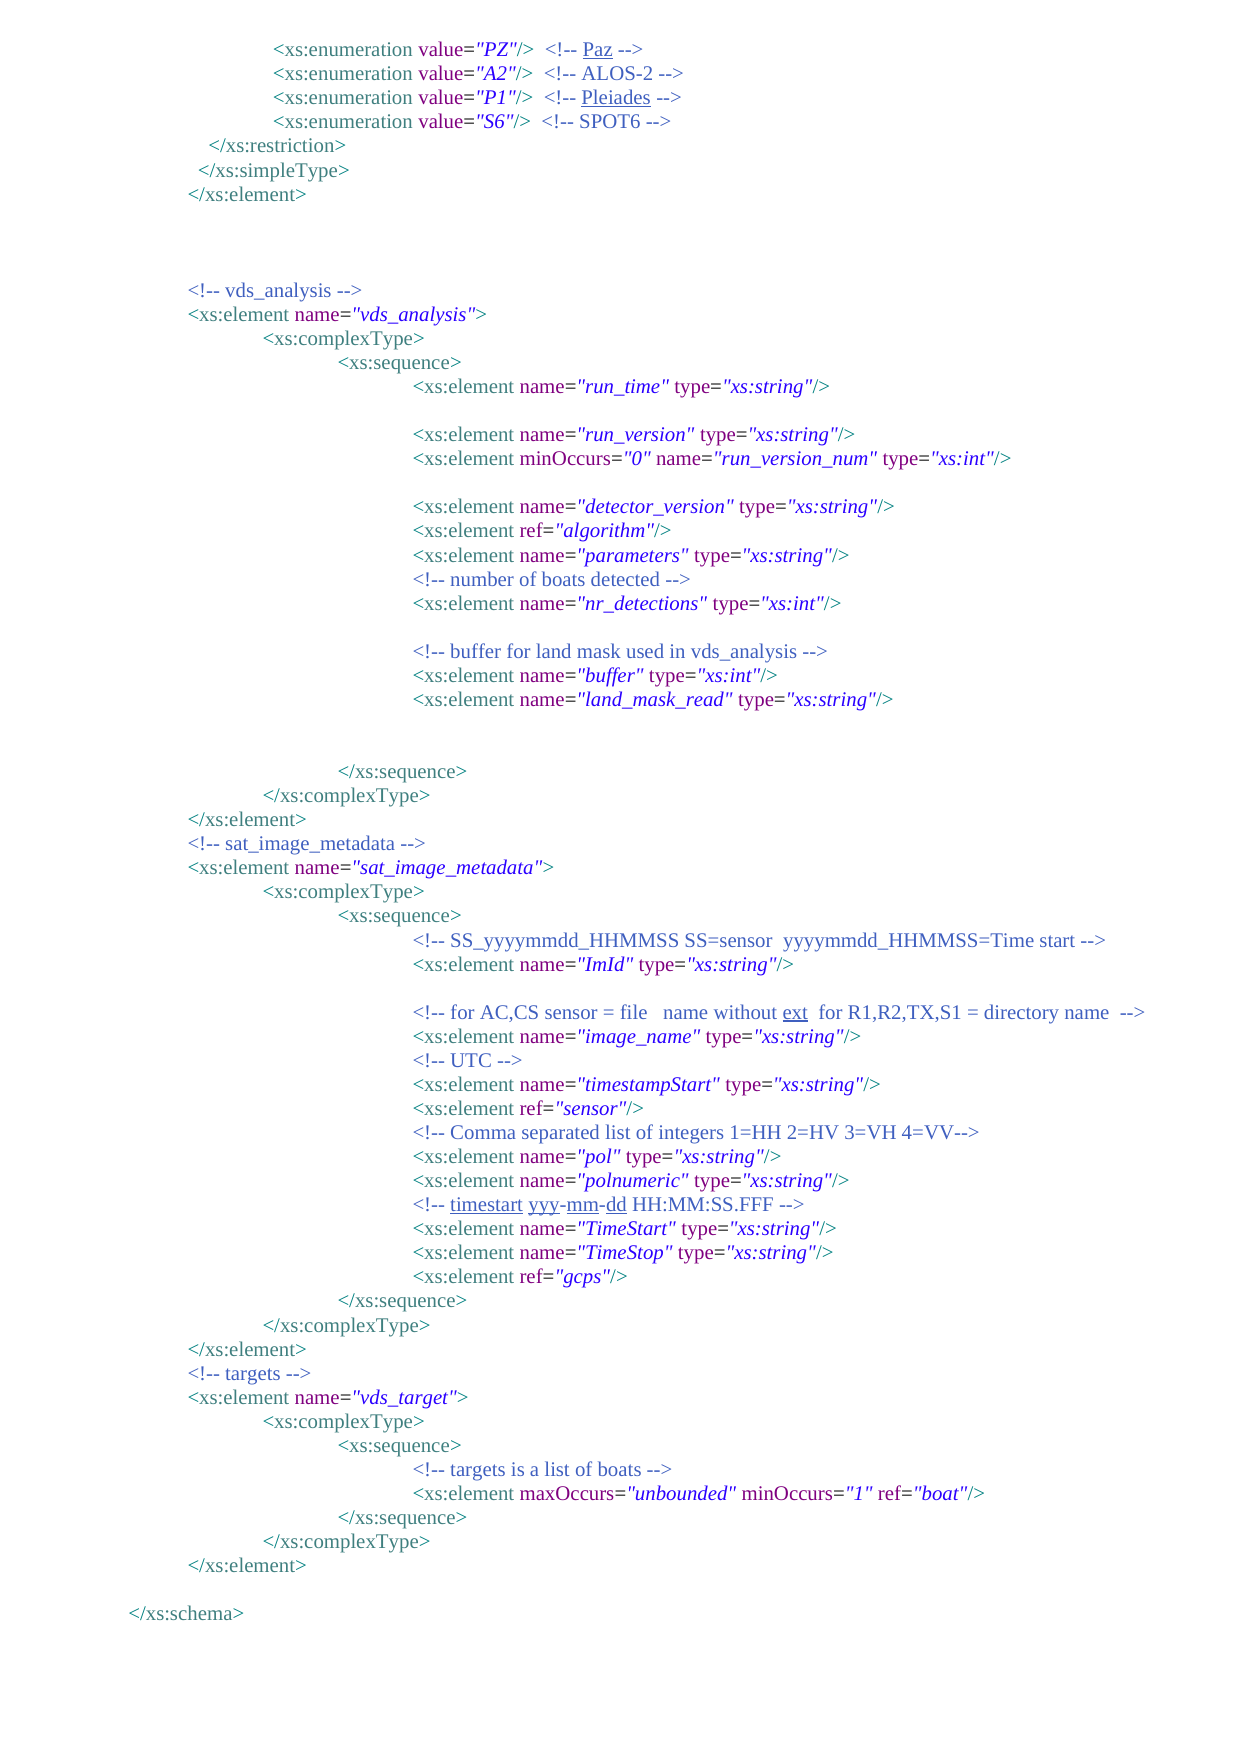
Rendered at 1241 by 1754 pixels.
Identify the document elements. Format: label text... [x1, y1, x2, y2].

text <xs:element minOccurs="0" name="run_version_num" type="xs:int"/> [82, 446, 1203, 470]
text <!-- UTC --> [82, 1048, 1203, 1072]
text <xs:element name="run_version" type="xs:string"/> [82, 422, 1203, 446]
text </xs:sequence> [82, 759, 1203, 783]
text <xs:element ref="sensor"/> [82, 1096, 1203, 1120]
text <!-- Comma separated list of integers 1=HH 2=HV 3=VH 4=VV--> [82, 1120, 1203, 1144]
text <!-- SS_yyyymmdd_HHMMSS SS=sensor yyyymmdd_HHMMSS=Time start --> [82, 927, 1203, 952]
text <xs:element name="nr_detections" type="xs:int"/> [82, 591, 1203, 615]
text <xs:element name="buffer" type="xs:int"/> [82, 663, 1203, 687]
text <xs:element name="image_name" type="xs:string"/> [82, 1024, 1203, 1048]
text <!-- sat_image_metadata --> [82, 831, 1203, 855]
text <xs:enumeration value="PZ"/> <!-- Paz --> [82, 37, 1203, 61]
text <xs:complexType> [82, 326, 1203, 350]
text <xs:element name="land_mask_read" type="xs:string"/> [82, 687, 1203, 711]
text </xs:simpleType> [82, 157, 1203, 182]
text <xs:element ref="algorithm"/> [82, 518, 1203, 542]
text <xs:sequence> [82, 903, 1203, 927]
text <xs:element name="vds_target"> [82, 1385, 1203, 1409]
text <xs:element name="polnumeric" type="xs:string"/> [82, 1168, 1203, 1192]
text <xs:element name="ImId" type="xs:string"/> [82, 952, 1203, 976]
text </xs:complexType> [82, 783, 1203, 807]
text <xs:element name="timestampStart" type="xs:string"/> [82, 1072, 1203, 1096]
text </xs:schema> [82, 1601, 1203, 1625]
text </xs:sequence> [82, 1288, 1203, 1312]
text </xs:element> [82, 182, 1203, 206]
text <!-- timestart yyy-mm-dd HH:MM:SS.FFF --> [82, 1192, 1203, 1216]
text <!-- vds_analysis --> [82, 278, 1203, 302]
text </xs:element> [82, 1553, 1203, 1577]
text </xs:element> [82, 1337, 1203, 1361]
text <xs:element maxOccurs="unbounded" minOccurs="1" ref="boat"/> [82, 1481, 1203, 1505]
text <xs:enumeration value="S6"/> <!-- SPOT6 --> [82, 109, 1203, 133]
text <!-- number of boats detected --> [82, 567, 1203, 591]
text <xs:element name="sat_image_metadata"> [82, 855, 1203, 879]
text </xs:restriction> [82, 133, 1203, 157]
text <xs:element name="pol" type="xs:string"/> [82, 1144, 1203, 1168]
text <xs:enumeration value="A2"/> <!-- ALOS-2 --> [82, 61, 1203, 85]
text <!-- for AC,CS sensor = file name without ext for R1,R2,TX,S1 = directory name --> [82, 1000, 1203, 1024]
text <xs:element ref="gcps"/> [82, 1264, 1203, 1288]
text <xs:element name="run_time" type="xs:string"/> [82, 374, 1203, 398]
text <!-- buffer for land mask used in vds_analysis --> [82, 639, 1203, 663]
text <xs:element name="detector_version" type="xs:string"/> [82, 494, 1203, 518]
text <xs:element name="parameters" type="xs:string"/> [82, 542, 1203, 567]
text <!-- targets --> [82, 1361, 1203, 1385]
text <xs:complexType> [82, 879, 1203, 903]
text <xs:element name="TimeStop" type="xs:string"/> [82, 1240, 1203, 1264]
text </xs:complexType> [82, 1312, 1203, 1337]
text <xs:sequence> [82, 1433, 1203, 1457]
text </xs:element> [82, 807, 1203, 831]
text </xs:sequence> [82, 1505, 1203, 1529]
text <xs:enumeration value="P1"/> <!-- Pleiades --> [82, 85, 1203, 109]
text <xs:sequence> [82, 350, 1203, 374]
text <xs:complexType> [82, 1409, 1203, 1433]
text </xs:complexType> [82, 1529, 1203, 1553]
text <!-- targets is a list of boats --> [82, 1457, 1203, 1481]
text <xs:element name="vds_analysis"> [82, 302, 1203, 326]
text <xs:element name="TimeStart" type="xs:string"/> [82, 1216, 1203, 1240]
